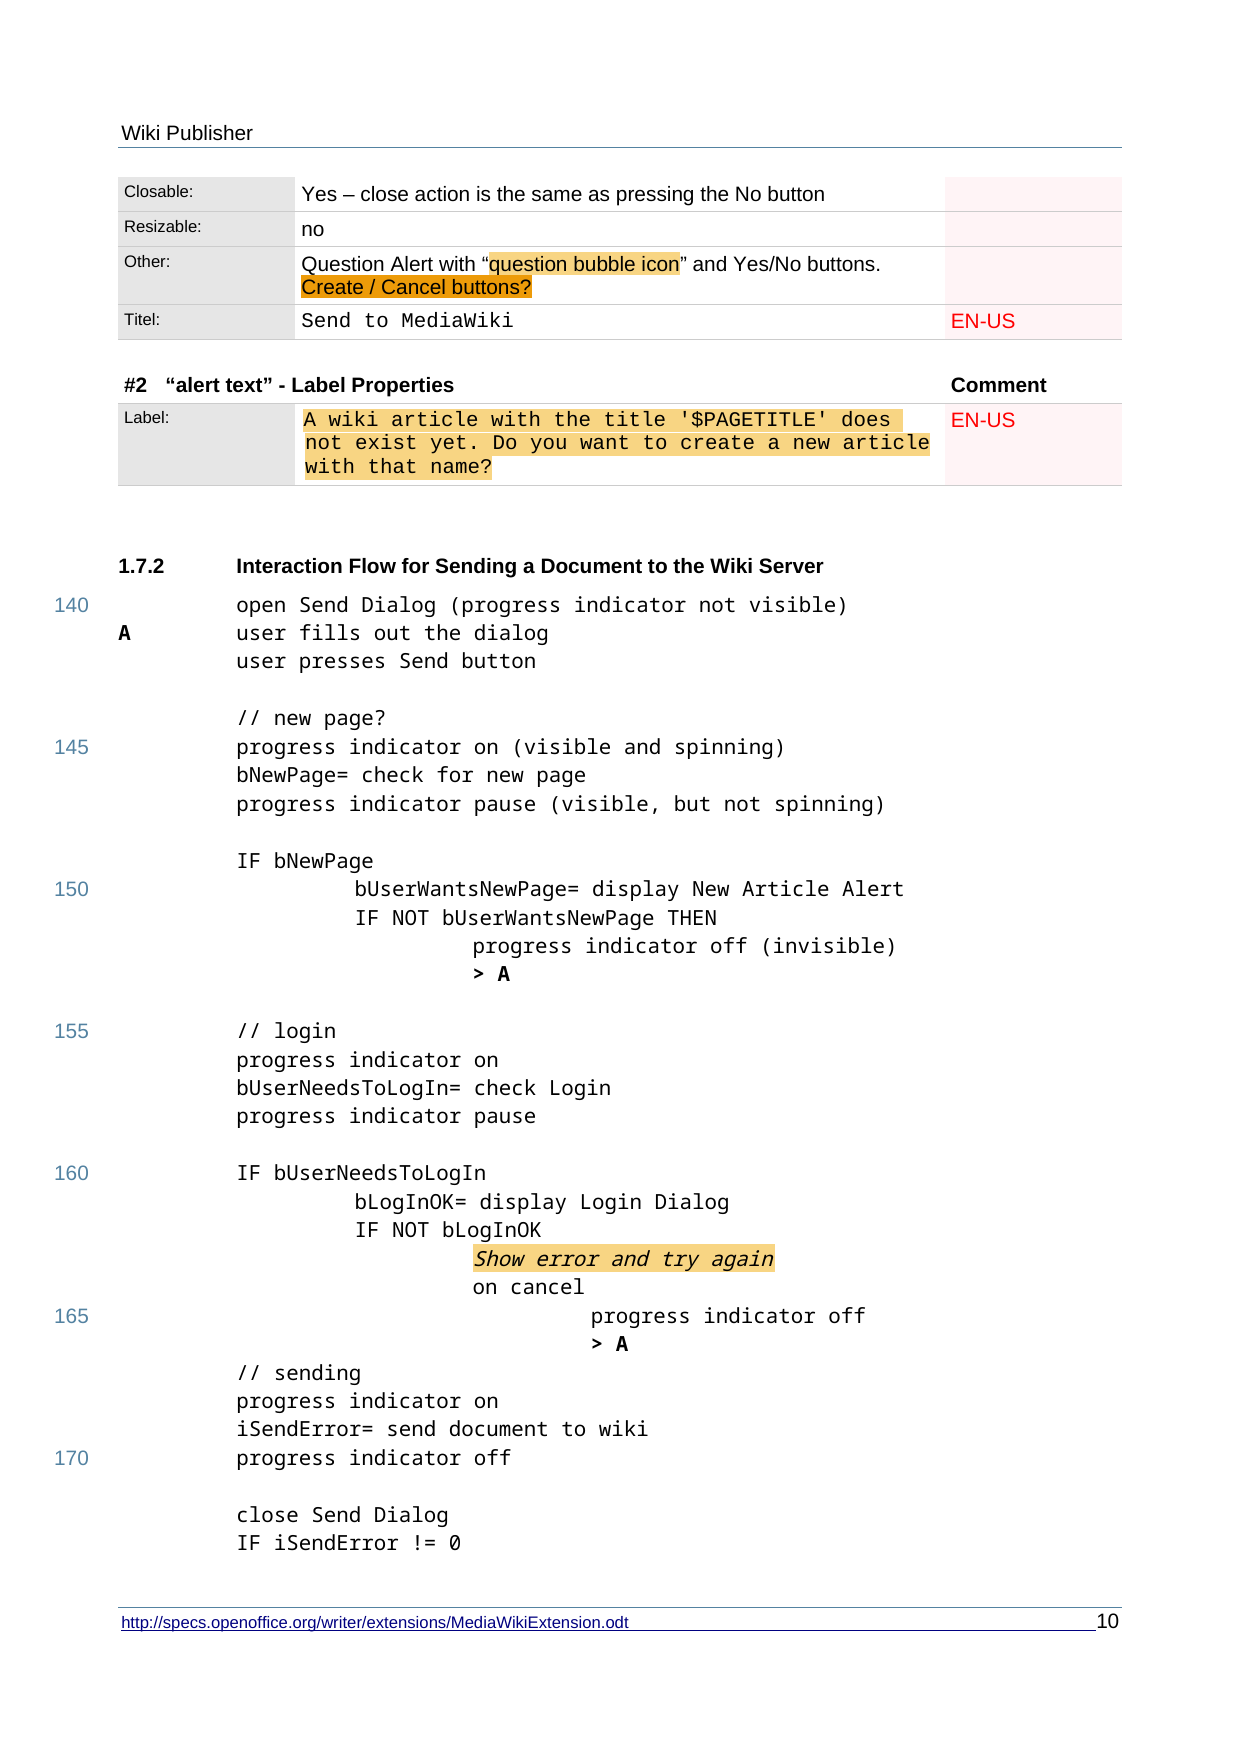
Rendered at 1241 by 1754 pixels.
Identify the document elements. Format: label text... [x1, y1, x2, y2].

table_cell Resizable: [118, 212, 295, 246]
table_cell A wiki article with the title '$PAGETITLE' does not exist yet. Do you want to create a new article with that name? [295, 404, 945, 485]
text progress indicator off (invisible) [118, 931, 1122, 959]
text // sending [118, 1358, 1122, 1386]
text open Send Dialog (progress indicator not visible) [118, 590, 1122, 618]
table_cell no [295, 212, 945, 246]
text // new page? [118, 703, 1122, 732]
text A user fills out the dialog [118, 618, 1122, 647]
text on cancel [118, 1272, 1122, 1301]
text IF bNewPage [118, 846, 1122, 874]
text progress indicator off [118, 1443, 1122, 1471]
text iSendError= send document to wiki [118, 1414, 1122, 1443]
table_cell [945, 247, 1122, 304]
table_cell EN-US [945, 404, 1122, 485]
text close Send Dialog [118, 1500, 1122, 1528]
text IF NOT bLogInOK [118, 1215, 1122, 1244]
text IF bUserNeedsToLogIn [118, 1158, 1122, 1187]
table_cell Label: [118, 404, 295, 485]
text progress indicator on [118, 1045, 1122, 1073]
text progress indicator on [118, 1386, 1122, 1414]
text bUserNeedsToLogIn= check Login [118, 1073, 1122, 1102]
text progress indicator off [118, 1301, 1122, 1329]
table_cell Other: [118, 247, 295, 304]
text IF NOT bUserWantsNewPage THEN [118, 903, 1122, 931]
text IF iSendError != 0 [118, 1528, 1122, 1557]
text progress indicator on (visible and spinning) [118, 732, 1122, 760]
text Show error and try again [118, 1244, 1122, 1272]
text progress indicator pause (visible, but not spinning) [118, 789, 1122, 817]
table_cell [945, 177, 1122, 211]
table_header “alert text” - Label Properties [118, 368, 945, 403]
table_header Comment [945, 368, 1122, 403]
subtitle Interaction Flow for Sending a Document to the Wiki Server [118, 555, 1122, 578]
table_cell Question Alert with “question bubble icon” and Yes/No buttons. Create / Cancel buttons? [295, 247, 945, 304]
text bLogInOK= display Login Dialog [118, 1187, 1122, 1215]
table_cell Closable: [118, 177, 295, 211]
text // login [118, 1016, 1122, 1045]
table_cell EN-US [945, 305, 1122, 339]
text bNewPage= check for new page [118, 760, 1122, 789]
text bUserWantsNewPage= display New Article Alert [118, 874, 1122, 903]
text > A [118, 959, 1122, 988]
text user presses Send button [118, 647, 1122, 675]
table_cell [945, 212, 1122, 246]
text progress indicator pause [118, 1102, 1122, 1130]
table_cell Yes – close action is the same as pressing the No button [295, 177, 945, 211]
table_cell Titel: [118, 305, 295, 339]
table_cell Send to MediaWiki [295, 305, 945, 339]
text > A [118, 1329, 1122, 1358]
